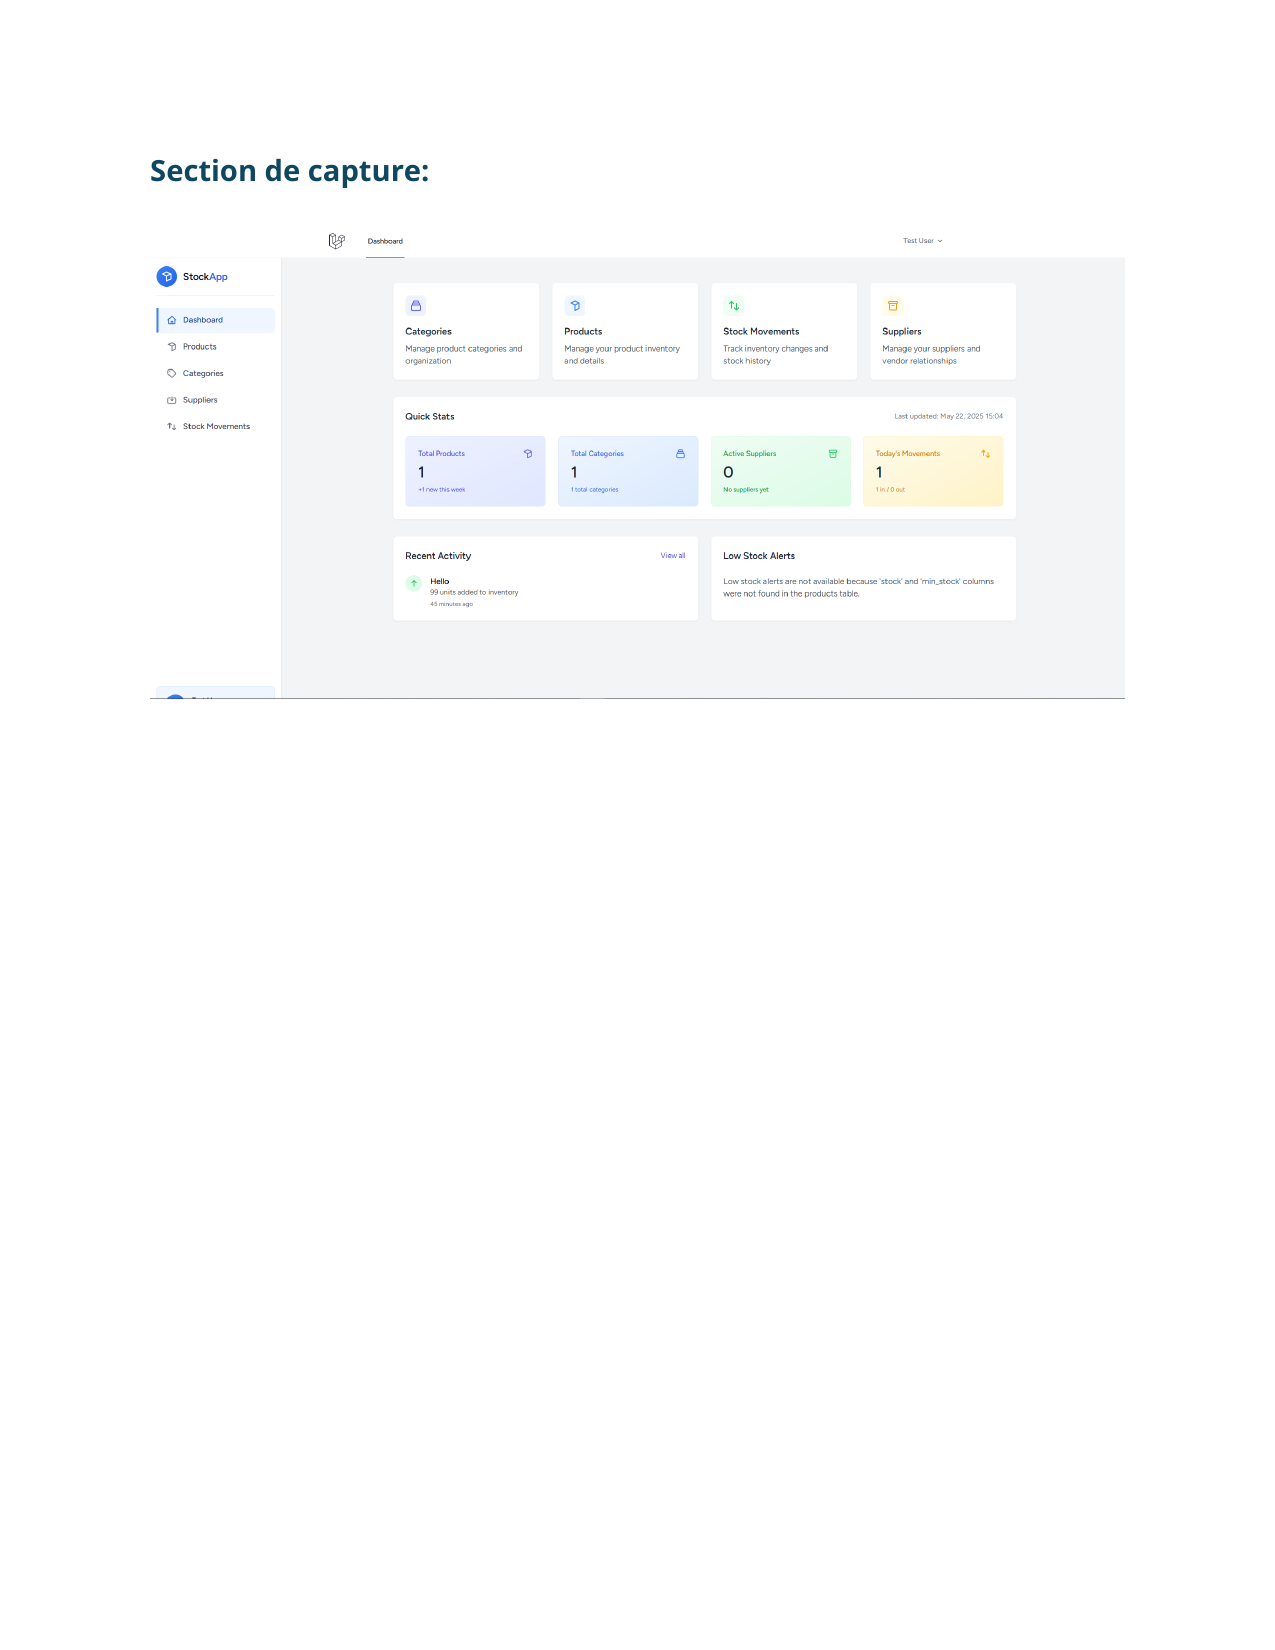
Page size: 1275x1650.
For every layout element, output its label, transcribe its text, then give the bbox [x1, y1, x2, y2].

subtitle Section de capture: [150, 150, 1125, 190]
